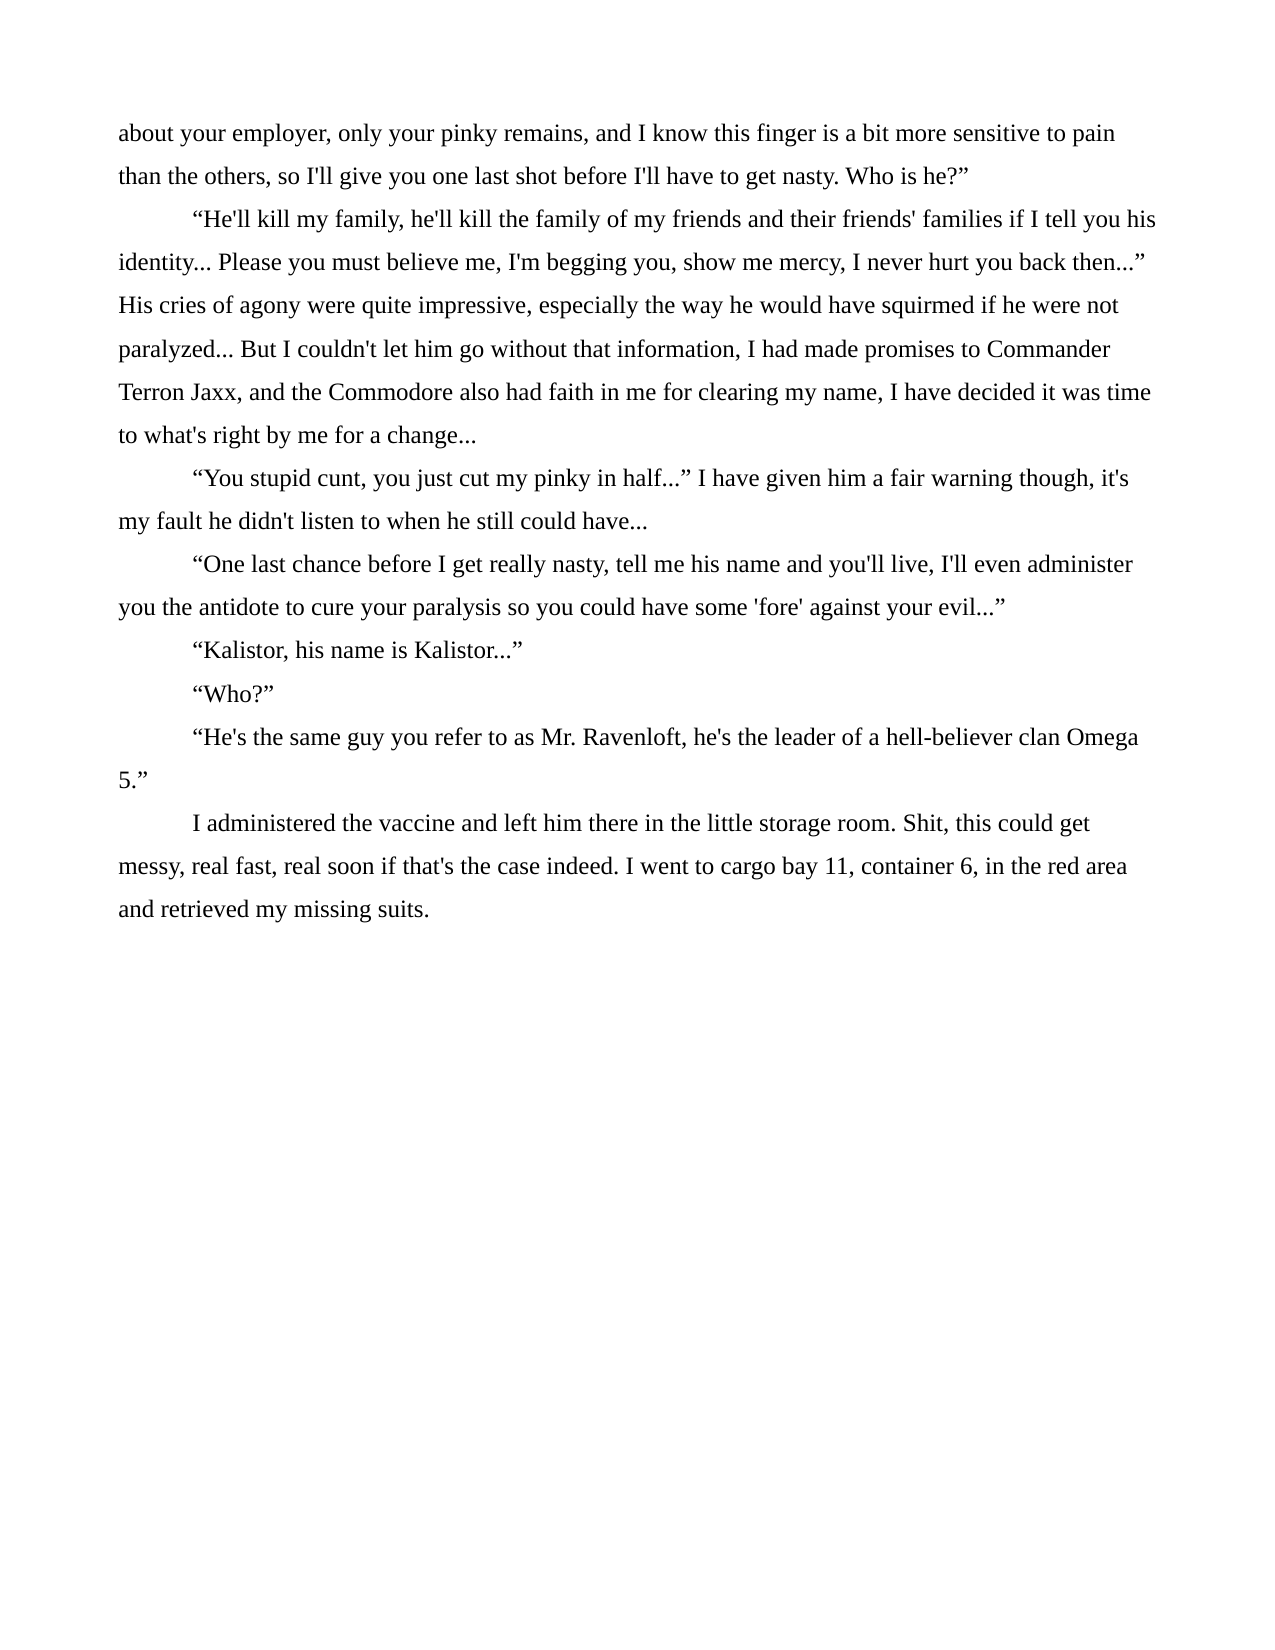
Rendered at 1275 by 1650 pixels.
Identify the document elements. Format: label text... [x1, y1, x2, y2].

text “He'll kill my family, he'll kill the family of my friends and their friends' families if I tell you his identity... Please you must believe me, I'm begging you, show me mercy, I never hurt you back then...” His cries of agony were quite impressive, especially the way he would have squirmed if he were not paralyzed... But I couldn't let him go without that information, I had made promises to Commander Terron Jaxx, and the Commodore also had faith in me for clearing my name, I have decided it was time to what's right by me for a change... [118, 204, 1157, 449]
text “Who?” [118, 679, 1157, 707]
text “He's the same guy you refer to as Mr. Ravenloft, he's the leader of a hell-believer clan Omega 5.” [118, 722, 1157, 794]
text “One last chance before I get really nasty, tell me his name and you'll live, I'll even administer you the antidote to cure your paralysis so you could have some 'fore' against your evil...” [118, 549, 1157, 621]
text about your employer, only your pinky remains, and I know this finger is a bit more sensitive to pain than the others, so I'll give you one last shot before I'll have to get nasty. Who is he?” [118, 118, 1157, 190]
text I administered the vaccine and left him there in the little storage room. Shit, this could get messy, real fast, real soon if that's the case indeed. I went to cargo bay 11, container 6, in the red area and retrieved my missing suits. [118, 808, 1157, 923]
text “You stupid cunt, you just cut my pinky in half...” I have given him a fair warning though, it's my fault he didn't listen to when he still could have... [118, 463, 1157, 535]
text “Kalistor, his name is Kalistor...” [118, 636, 1157, 664]
